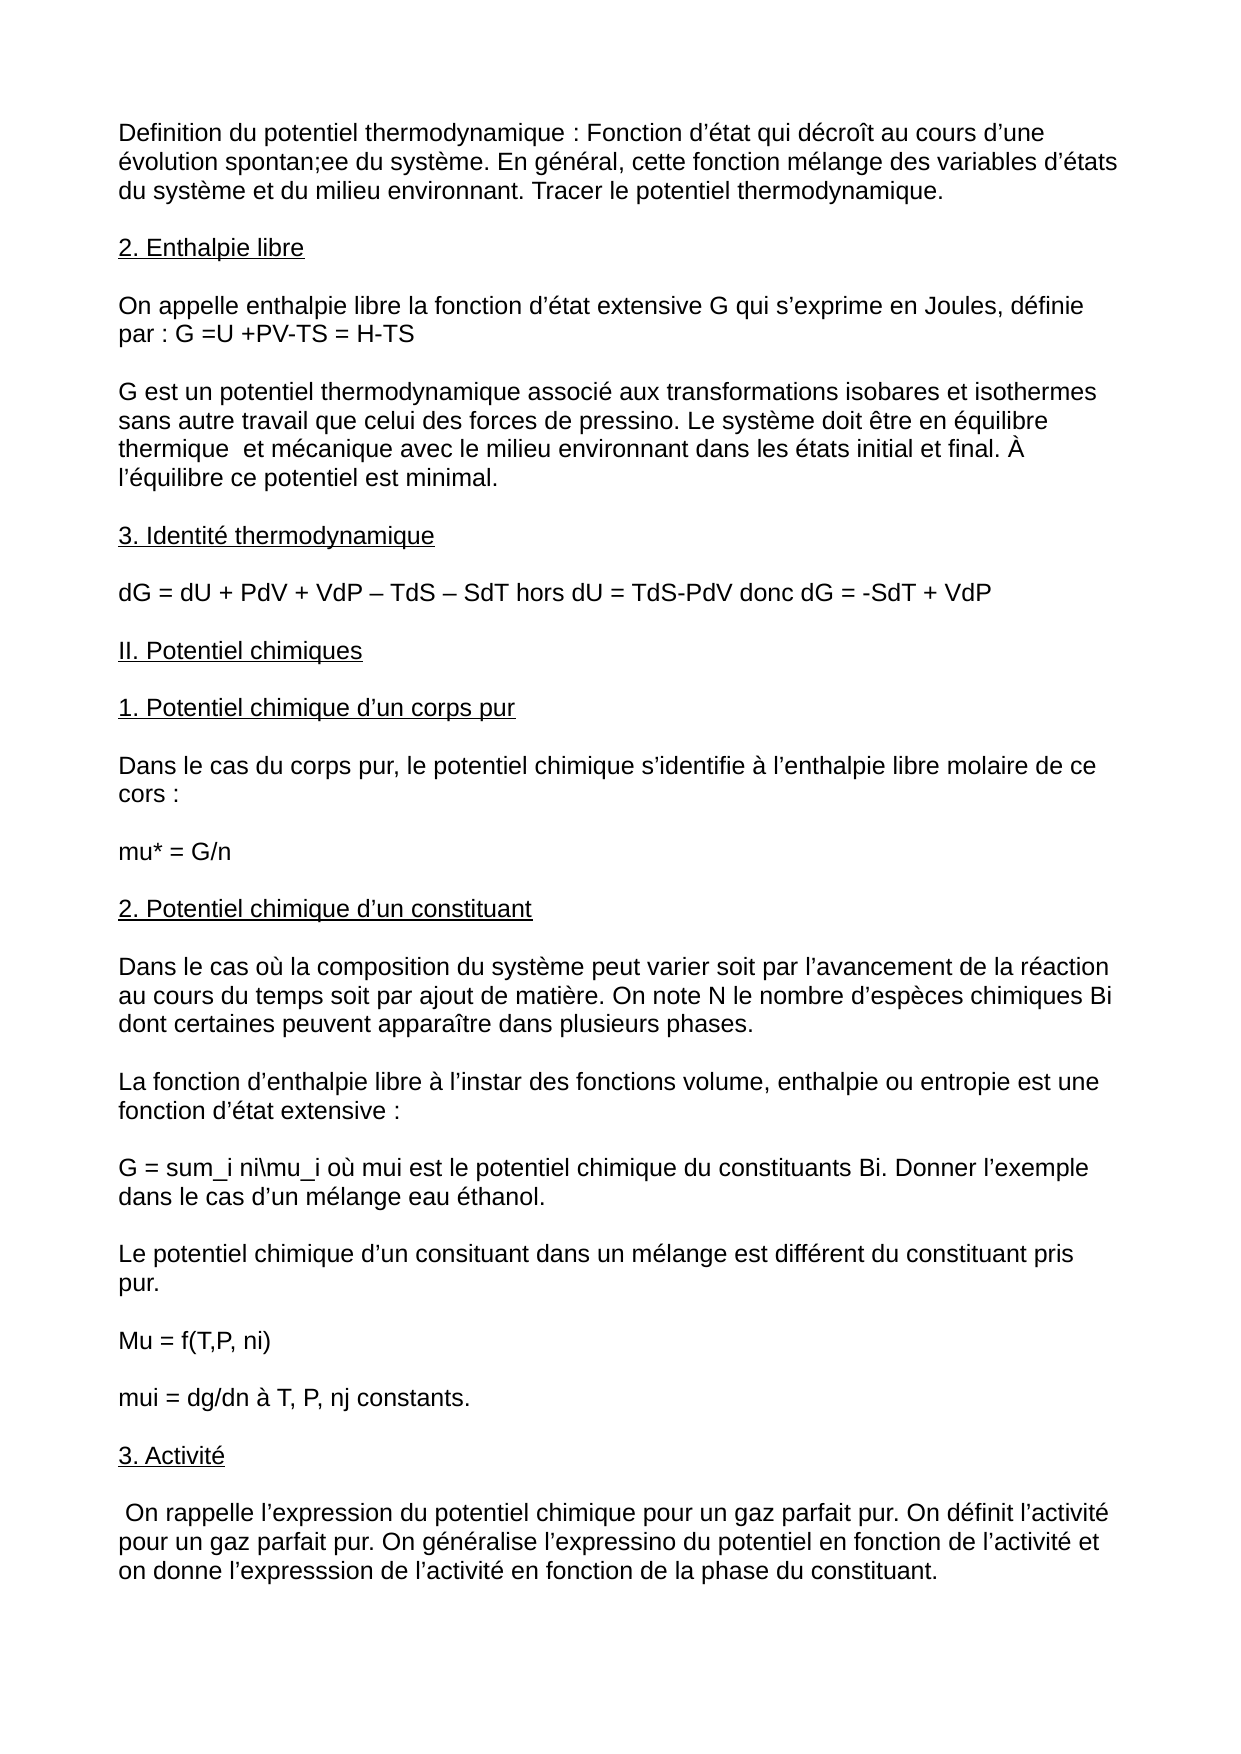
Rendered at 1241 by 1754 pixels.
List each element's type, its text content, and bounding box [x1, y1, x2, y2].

text Dans le cas où la composition du système peut varier soit par l’avancement de la réaction au cours du temps soit par ajout de matière. On note N le nombre d’espèces chimiques Bi dont certaines peuvent apparaître dans plusieurs phases. [118, 952, 1122, 1038]
text G est un potentiel thermodynamique associé aux transformations isobares et isothermes sans autre travail que celui des forces de pressino. Le système doit être en équilibre thermique et mécanique avec le milieu environnant dans les états initial et final. À l’équilibre ce potentiel est minimal. [118, 377, 1122, 492]
text II. Potentiel chimiques [118, 636, 1122, 664]
text mui = dg/dn à T, P, nj constants. [118, 1383, 1122, 1412]
text 2. Enthalpie libre [118, 233, 1122, 262]
text On rappelle l’expression du potentiel chimique pour un gaz parfait pur. On définit l’activité pour un gaz parfait pur. On généralise l’expressino du potentiel en fonction de l’activité et on donne l’expresssion de l’activité en fonction de la phase du constituant. [118, 1498, 1122, 1584]
text 3. Identité thermodynamique [118, 521, 1122, 549]
text Mu = f(T,P, ni) [118, 1326, 1122, 1354]
text Le potentiel chimique d’un consituant dans un mélange est différent du constituant pris pur. [118, 1239, 1122, 1297]
text 3. Activité [118, 1441, 1122, 1469]
text Definition du potentiel thermodynamique : Fonction d’état qui décroît au cours d’une évolution spontan;ee du système. En général, cette fonction mélange des variables d’états du système et du milieu environnant. Tracer le potentiel thermodynamique. [118, 118, 1122, 204]
text On appelle enthalpie libre la fonction d’état extensive G qui s’exprime en Joules, définie par : G =U +PV-TS = H-TS [118, 291, 1122, 348]
text dG = dU + PdV + VdP – TdS – SdT hors dU = TdS-PdV donc dG = -SdT + VdP [118, 578, 1122, 607]
text G = sum_i ni\mu_i où mui est le potentiel chimique du constituants Bi. Donner l’exemple dans le cas d’un mélange eau éthanol. [118, 1153, 1122, 1211]
text La fonction d’enthalpie libre à l’instar des fonctions volume, enthalpie ou entropie est une fonction d’état extensive : [118, 1067, 1122, 1124]
text mu* = G/n [118, 837, 1122, 866]
text Dans le cas du corps pur, le potentiel chimique s’identifie à l’enthalpie libre molaire de ce cors : [118, 751, 1122, 808]
text 1. Potentiel chimique d’un corps pur [118, 693, 1122, 722]
text 2. Potentiel chimique d’un constituant [118, 894, 1122, 923]
